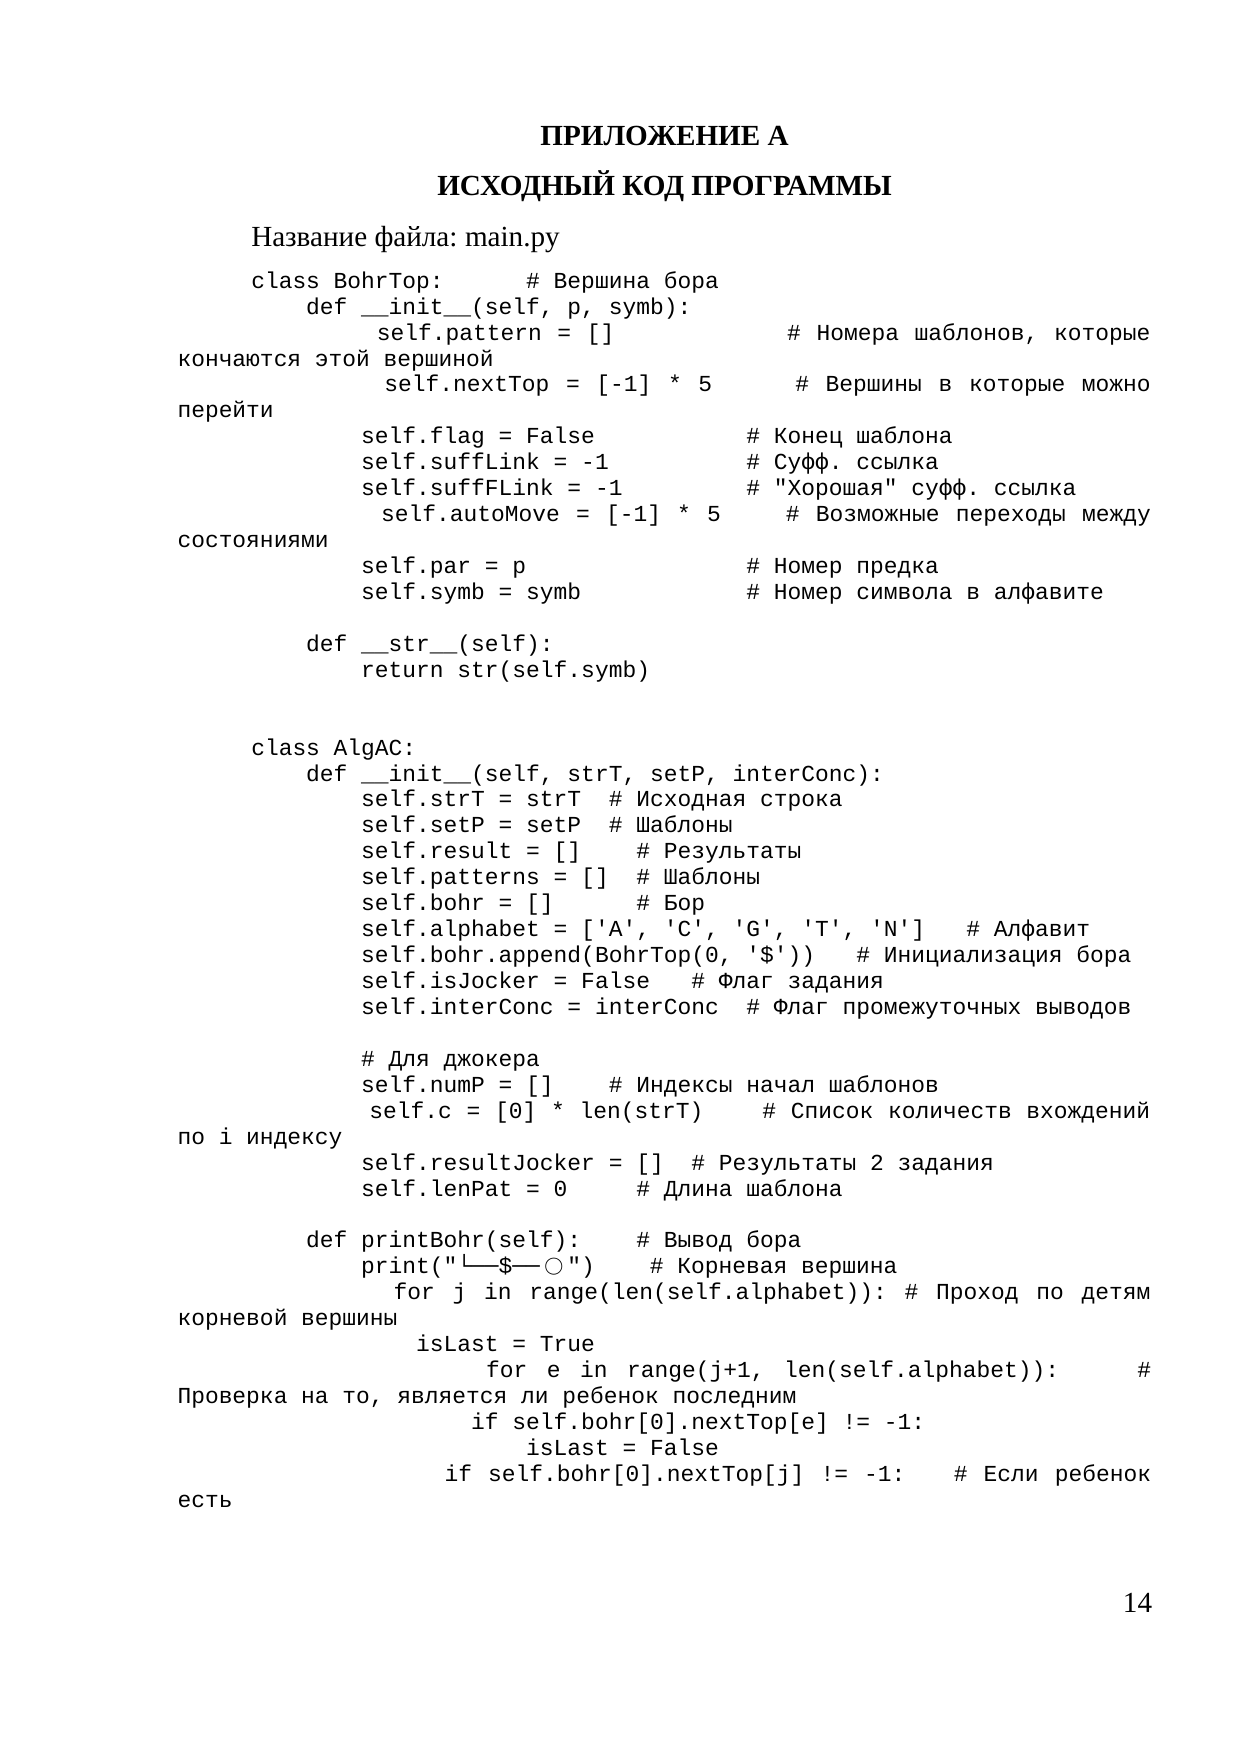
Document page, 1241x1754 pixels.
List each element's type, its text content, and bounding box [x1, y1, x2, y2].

text self.suffLink = -1 # Суфф. ссылка [177, 451, 1152, 477]
text if self.bohr[0].nextTop[j] != -1: # Если ребенок есть [177, 1462, 1152, 1514]
text for e in range(j+1, len(self.alphabet)): # Проверка на то, является ли ребенок последним [177, 1358, 1152, 1410]
text self.alphabet = ['A', 'C', 'G', 'T', 'N'] # Алфавит [177, 917, 1152, 943]
text self.isJocker = False # Флаг задания [177, 969, 1152, 995]
text isLast = False [177, 1436, 1152, 1462]
text print("└──$──◯") # Корневая вершина [177, 1255, 1152, 1281]
text self.resultJocker = [] # Результаты 2 задания [177, 1151, 1152, 1177]
text for j in range(len(self.alphabet)): # Проход по детям корневой вершины [177, 1281, 1152, 1332]
text self.interConc = interConc # Флаг промежуточных выводов [177, 995, 1152, 1021]
text self.flag = False # Конец шаблона [177, 425, 1152, 451]
text self.numP = [] # Индексы начал шаблонов [177, 1073, 1152, 1099]
text class BohrTop: # Вершина бора [177, 269, 1152, 295]
text self.patterns = [] # Шаблоны [177, 866, 1152, 892]
text def __str__(self): [177, 632, 1152, 658]
text self.pattern = [] # Номера шаблонов, которые кончаются этой вершиной [177, 321, 1152, 373]
text self.nextTop = [-1] * 5 # Вершины в которые можно перейти [177, 373, 1152, 425]
text self.suffFLink = -1 # "Хорошая" суфф. ссылка [177, 477, 1152, 502]
text self.bohr.append(BohrTop(0, '$')) # Инициализация бора [177, 943, 1152, 969]
text self.strT = strT # Исходная строка [177, 788, 1152, 814]
text self.lenPat = 0 # Длина шаблона [177, 1177, 1152, 1203]
text self.bohr = [] # Бор [177, 892, 1152, 917]
text if self.bohr[0].nextTop[e] != -1: [177, 1410, 1152, 1436]
text self.symb = symb # Номер символа в алфавите [177, 580, 1152, 606]
text def printBohr(self): # Вывод бора [177, 1229, 1152, 1255]
text isLast = True [177, 1332, 1152, 1358]
text self.c = [0] * len(strT) # Список количеств вхождений по i индексу [177, 1099, 1152, 1151]
text return str(self.symb) [177, 658, 1152, 684]
text class AlgAC: [177, 736, 1152, 762]
text def __init__(self, strT, setP, interConc): [177, 762, 1152, 788]
text self.result = [] # Результаты [177, 840, 1152, 866]
subtitle Приложение А Исходный код программы [177, 118, 1152, 202]
text self.par = p # Номер предка [177, 554, 1152, 580]
text self.setP = setP # Шаблоны [177, 814, 1152, 840]
text def __init__(self, p, symb): [177, 295, 1152, 321]
text self.autoMove = [-1] * 5 # Возможные переходы между состояниями [177, 502, 1152, 554]
text # Для джокера [177, 1047, 1152, 1073]
text Название файла: main.py [177, 219, 1152, 252]
